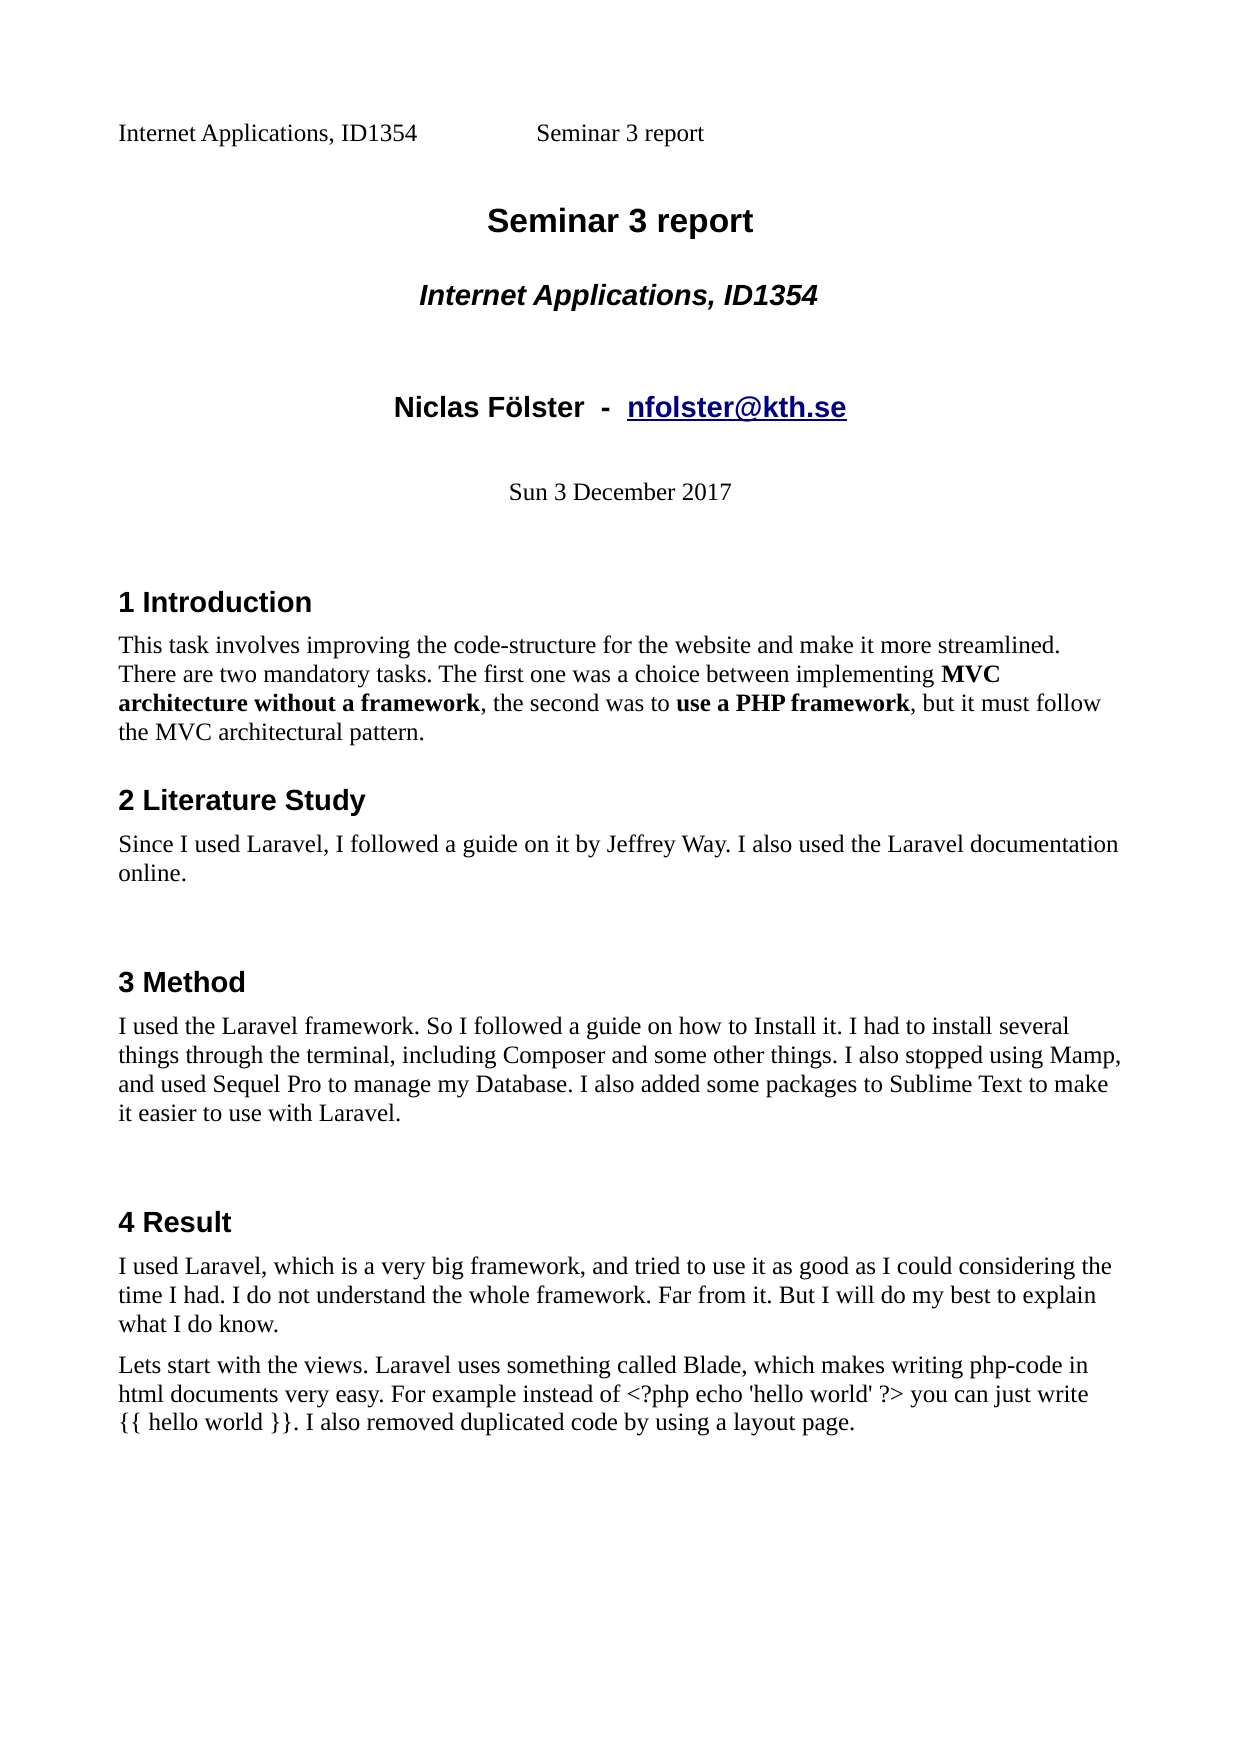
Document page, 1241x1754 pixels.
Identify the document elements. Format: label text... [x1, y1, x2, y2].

subtitle Internet Applications, ID1354 [118, 277, 1122, 311]
subtitle Seminar 3 report [118, 201, 1122, 240]
text I used Laravel, which is a very big framework, and tried to use it as good as I could considering the time I had. I do not understand the whole framework. Far from it. But I will do my best to explain what I do know. [118, 1251, 1122, 1337]
text Sun 3 December 2017 [118, 477, 1122, 506]
text Lets start with the views. Laravel uses something called Blade, which makes writing php-code in html documents very easy. For example instead of <?php echo 'hello world' ?> you can just write {{ hello world }}. I also removed duplicated code by using a layout page. [118, 1350, 1122, 1436]
subtitle 1 Introduction [118, 584, 1122, 618]
subtitle 3 Method [118, 965, 1122, 999]
text This task involves improving the code-structure for the website and make it more streamlined. There are two mandatory tasks. The first one was a choice between implementing MVC architecture without a framework, the second was to use a PHP framework, but it must follow the MVC architectural pattern. [118, 631, 1122, 746]
text Since I used Laravel, I followed a guide on it by Jeffrey Way. I also used the Laravel documentation online. [118, 829, 1122, 887]
subtitle 2 Literature Study [118, 783, 1122, 817]
text I used the Laravel framework. So I followed a guide on how to Install it. I had to install several things through the terminal, including Composer and some other things. I also stopped using Mamp, and used Sequel Pro to manage my Database. I also added some packages to Sublime Text to make it easier to use with Laravel. [118, 1011, 1122, 1126]
subtitle 4 Result [118, 1205, 1122, 1239]
subtitle Niclas Fölster - nfolster@kth.se [118, 390, 1122, 423]
